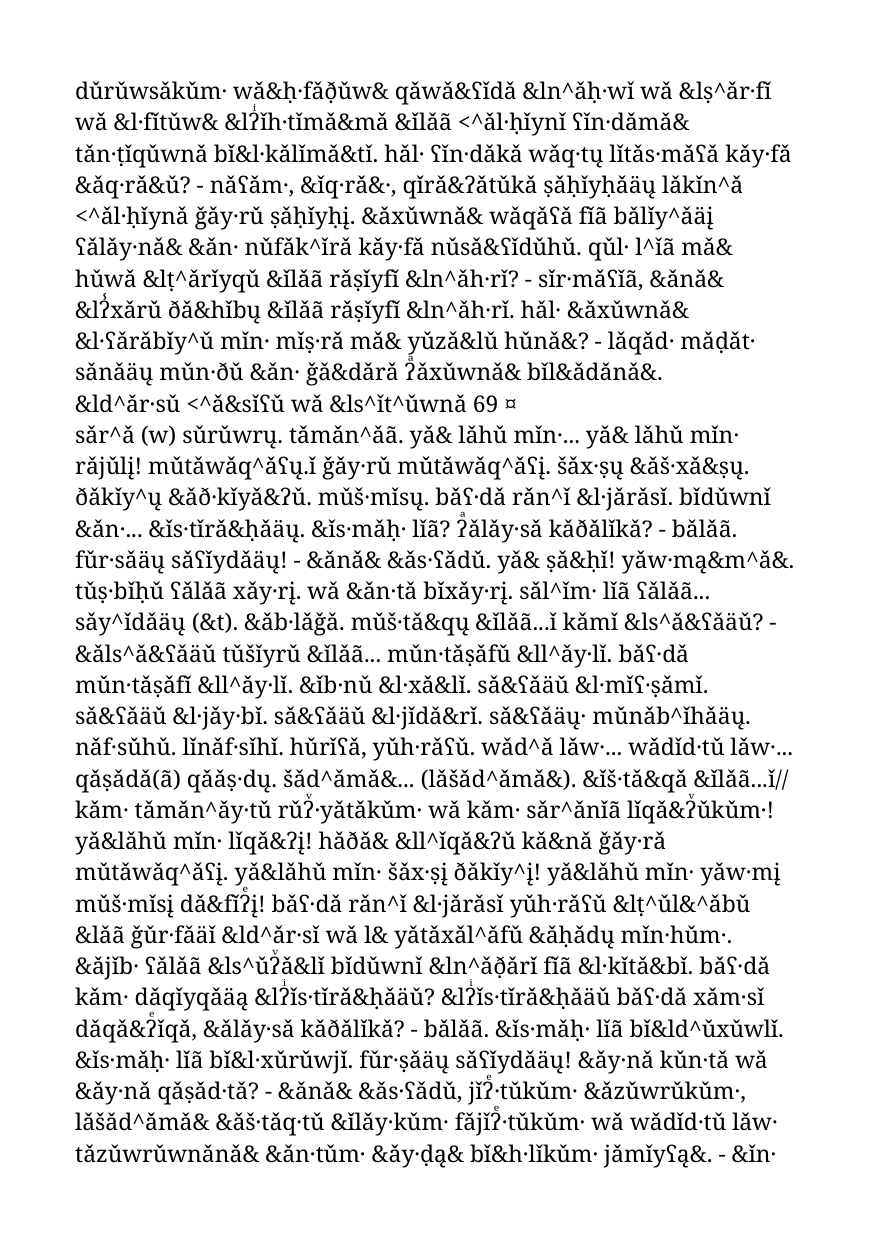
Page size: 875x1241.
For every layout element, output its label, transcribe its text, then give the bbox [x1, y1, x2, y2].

text sǎr^ǎ (w) sǔrǔwrų. tǎmǎn^ǎã. yǎ& lǎhǔ mǐn·... yǎ& lǎhǔ mǐn· rǎjǔlį! mǔtǎwǎq^ǎʕų.ǐ ǧǎy·rǔ mǔtǎwǎq^ǎʕį. šǎx·ṣų &ǎš·xǎ&ṣų. ðǎkǐy^ų &ǎð·kǐyǎ&ʔǔ. mǔš·mǐsų. bǎʕ·dǎ rǎn^ǐ &l·jǎrǎsǐ. bǐdǔwnǐ &ǎn·... &ǐs·tǐrǎ&ḥǎäų. &ǐs·mǎḥ· lǐã? ʔͣǎlǎy·sǎ kǎðǎlǐkǎ? - bǎlǎã. fǔr·sǎäų sǎʕǐydǎäų! - &ǎnǎ& &ǎs·ʕǎdǔ. yǎ& ṣǎ&ḥǐ! yǎw·mą&m^ǎ&. tǔṣ·bǐḥǔ ʕǎlǎã xǎy·rį. wǎ &ǎn·tǎ bǐxǎy·rį. sǎl^ǐm· lǐã ʕǎlǎã... sǎy^ǐdǎäų (&t). &ǎb·lǎǧǎ. mǔš·tǎ&qų &ǐlǎã...ǐ kǎmǐ &ls^ǎ&ʕǎäǔ? - &ǎls^ǎ&ʕǎäǔ tǔšǐyrǔ &ǐlǎã... mǔn·tǎṣǎfǔ &ll^ǎy·lǐ. bǎʕ·dǎ mǔn·tǎṣǎfǐ &ll^ǎy·lǐ. &ǐb·nǔ &l·xǎ&lǐ. sǎ&ʕǎäǔ &l·mǐʕ·ṣǎmǐ. sǎ&ʕǎäǔ &l·jǎy·bǐ. sǎ&ʕǎäǔ &l·jǐdǎ&rǐ. sǎ&ʕǎäų· mǔnǎb^ǐhǎäų. nǎf·sǔhǔ. lǐnǎf·sǐhǐ. hǔrǐʕǎ, yǔh·rǎʕǔ. wǎd^ǎ lǎw·... wǎdǐd·tǔ lǎw·... qǎṣǎdǎ(ã) qǎǎṣ·dų. šǎd^ǎmǎ&... (lǎšǎd^ǎmǎ&). &ǐš·tǎ&qǎ &ǐlǎã...ǐ// [75, 419, 799, 794]
text kǎm· tǎmǎn^ǎy·tǔ rǔʔͮ·yǎtǎkǔm· wǎ kǎm· sǎr^ǎnǐã lǐqǎ&ʔͮǔkǔm·! yǎ&lǎhǔ mǐn· lǐqǎ&ʔį! hǎðǎ& &ll^ǐqǎ&ʔǔ kǎ&nǎ ǧǎy·rǎ mǔtǎwǎq^ǎʕį. yǎ&lǎhǔ mǐn· šǎx·ṣį ðǎkǐy^į! yǎ&lǎhǔ mǐn· yǎw·mį mǔš·mǐsį dǎ&fǐʔͤį! bǎʕ·dǎ rǎn^ǐ &l·jǎrǎsǐ yǔh·rǎʕǔ &lṭ^ǔl&^ǎbǔ &lǎã ǧǔr·fǎäǐ &ld^ǎr·sǐ wǎ l& yǎtǎxǎl^ǎfǔ &ǎḥǎdų mǐn·hǔm·. &ǎjǐb· ʕǎlǎã &ls^ǔʔͮǎ&lǐ bǐdǔwnǐ &ln^ǎð̣ǎrǐ fǐã &l·kǐtǎ&bǐ. bǎʕ·dǎ kǎm· dǎqǐyqǎäą &lʔͥǐs·tǐrǎ&ḥǎäǔ? &lʔͥǐs·tǐrǎ&ḥǎäǔ bǎʕ·dǎ xǎm·sǐ dǎqǎ&ʔͤǐqǎ, &ǎlǎy·sǎ kǎðǎlǐkǎ? - bǎlǎã. &ǐs·mǎḥ· lǐã bǐ&ld^ǔxǔwlǐ. &ǐs·mǎḥ· lǐã bǐ&l·xǔrǔwjǐ. fǔr·ṣǎäų sǎʕǐydǎäų! &ǎy·nǎ kǔn·tǎ wǎ &ǎy·nǎ qǎṣǎd·tǎ? - &ǎnǎ& &ǎs·ʕǎdǔ, jǐʔͤ·tǔkǔm· &ǎzǔwrǔkǔm·, lǎšǎd^ǎmǎ& &ǎš·tǎq·tǔ &ǐlǎy·kǔm· fǎjǐʔͤ·tǔkǔm· wǎ wǎdǐd·tǔ lǎw· tǎzǔwrǔwnǎnǎ& &ǎn·tǔm· &ǎy·ḍą& bǐ&h·lǐkǔm· jǎmǐyʕą&. - &ǐn· [75, 794, 799, 1169]
text &ld^ǎr·sǔ <^ǎ&sǐʕǔ wǎ &ls^ǐt^ǔwnǎ 69 ¤ [75, 387, 799, 419]
text dǔrǔwsǎkǔm· wǎ&ḥ·fǎð̣ǔw& qǎwǎ&ʕǐdǎ &ln^ǎḥ·wǐ wǎ &lṣ^ǎr·fǐ wǎ &l·fǐtǔw& &lʔͥǐh·tǐmǎ&mǎ &ǐlǎã <^ǎl·ḥǐynǐ ʕǐn·dǎmǎ& tǎn·ṭǐqǔwnǎ bǐ&l·kǎlǐmǎ&tǐ. hǎl· ʕǐn·dǎkǎ wǎq·tų lǐtǎs·mǎʕǎ kǎy·fǎ &ǎq·rǎ&ǔ? - nǎʕǎm·, &ǐq·rǎ&·, qǐrǎ&ʔǎtǔkǎ ṣǎḥǐyḥǎäų lǎkǐn^ǎ <^ǎl·ḥǐynǎ ǧǎy·rǔ ṣǎḥǐyḥį. &ǎxǔwnǎ& wǎqǎʕǎ fǐã bǎlǐy^ǎäį ʕǎlǎy·nǎ& &ǎn· nǔfǎk^ǐrǎ kǎy·fǎ nǔsǎ&ʕǐdǔhǔ. qǔl· l^ǐã mǎ& hǔwǎ &lṭ^ǎrǐyqǔ &ǐlǎã rǎṣǐyfǐ &ln^ǎh·rǐ? - sǐr·mǎʕǐã, &ǎnǎ& &lʔ̾xǎrǔ ðǎ&hǐbų &ǐlǎã rǎṣǐyfǐ &ln^ǎh·rǐ. hǎl· &ǎxǔwnǎ& &l·ʕǎrǎbǐy^ǔ mǐn· mǐṣ·rǎ mǎ& yǔzǎ&lǔ hǔnǎ&? - lǎqǎd· mǎḍǎt· sǎnǎäų mǔn·ðǔ &ǎn· ǧǎ&dǎrǎ ʔͣǎxǔwnǎ& bǐl&ǎdǎnǎ&. [75, 75, 799, 387]
